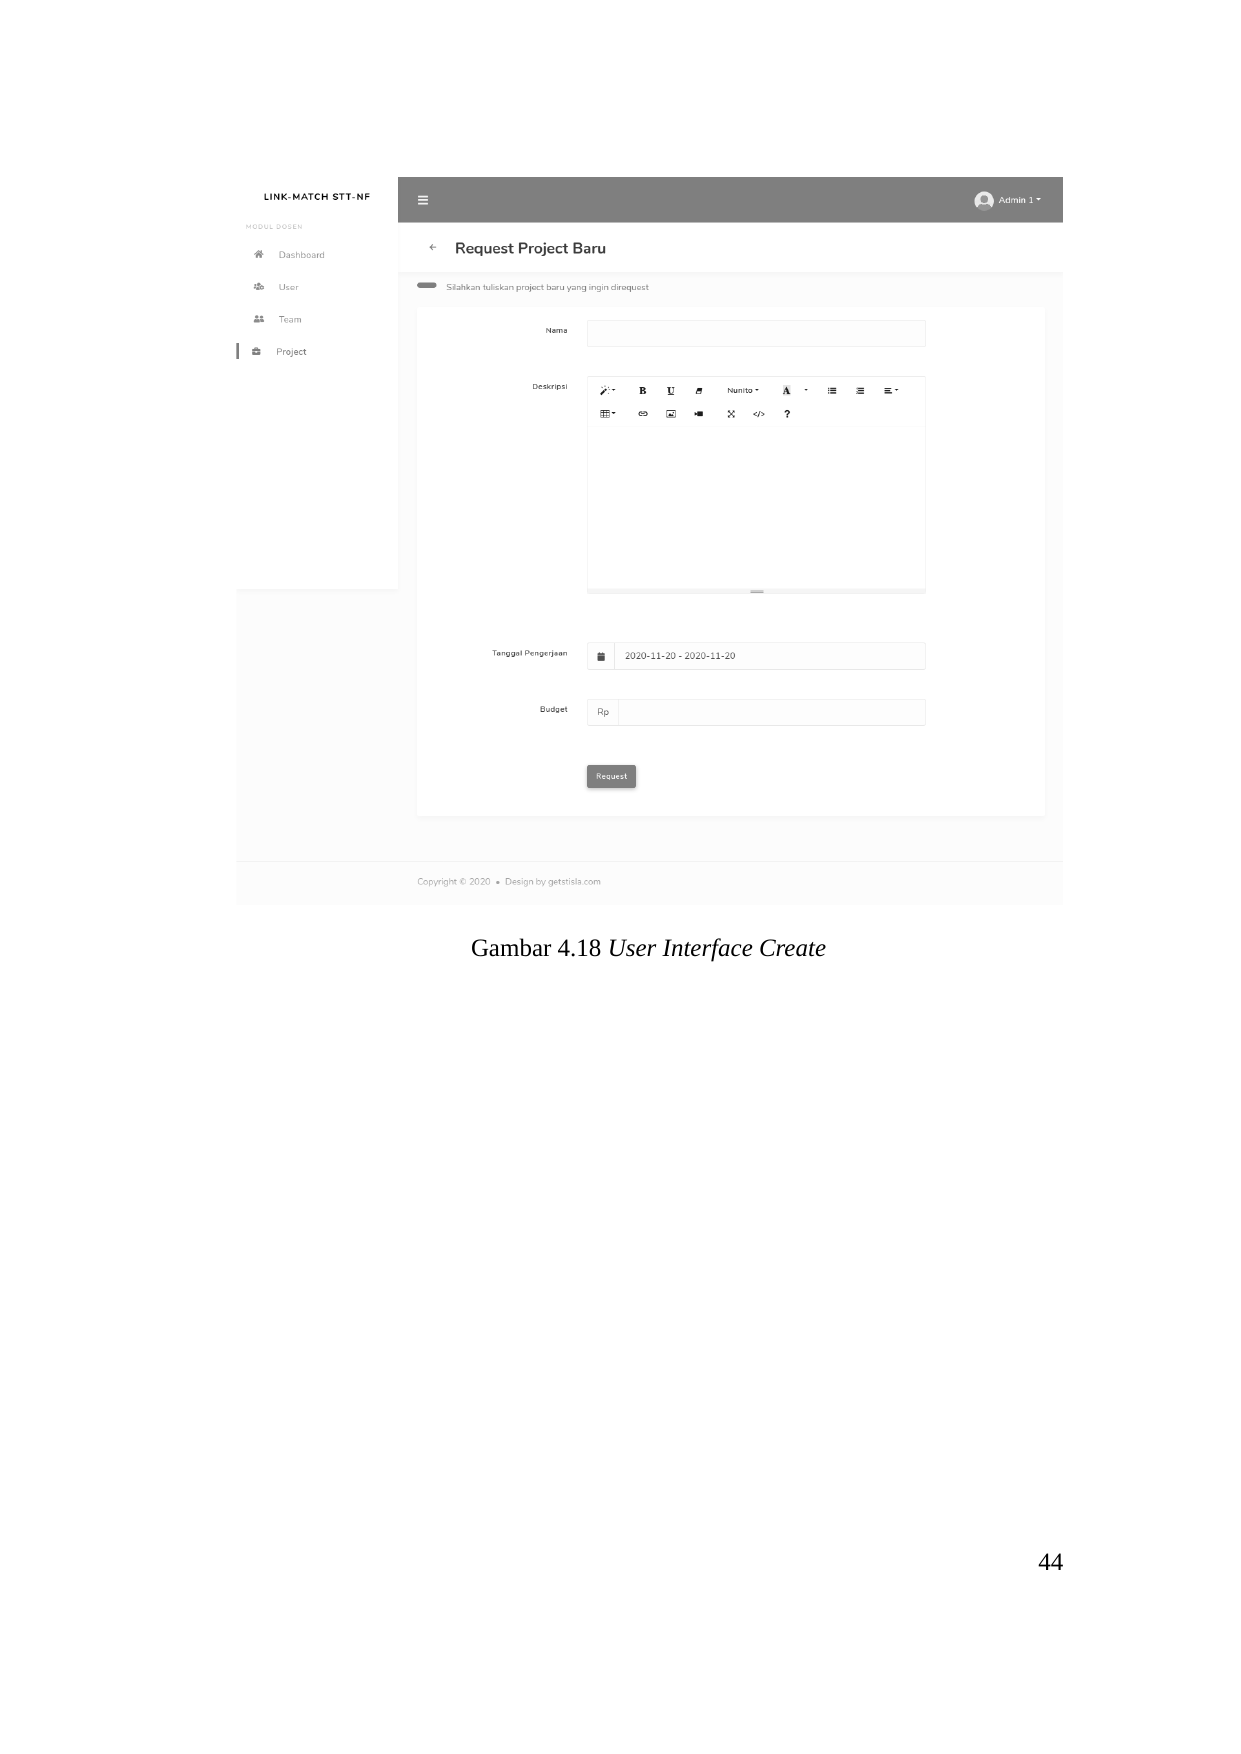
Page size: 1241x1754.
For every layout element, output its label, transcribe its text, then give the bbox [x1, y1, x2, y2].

text Gambar 4.18 User Interface Create [236, 933, 1063, 962]
picture [236, 177, 1063, 905]
